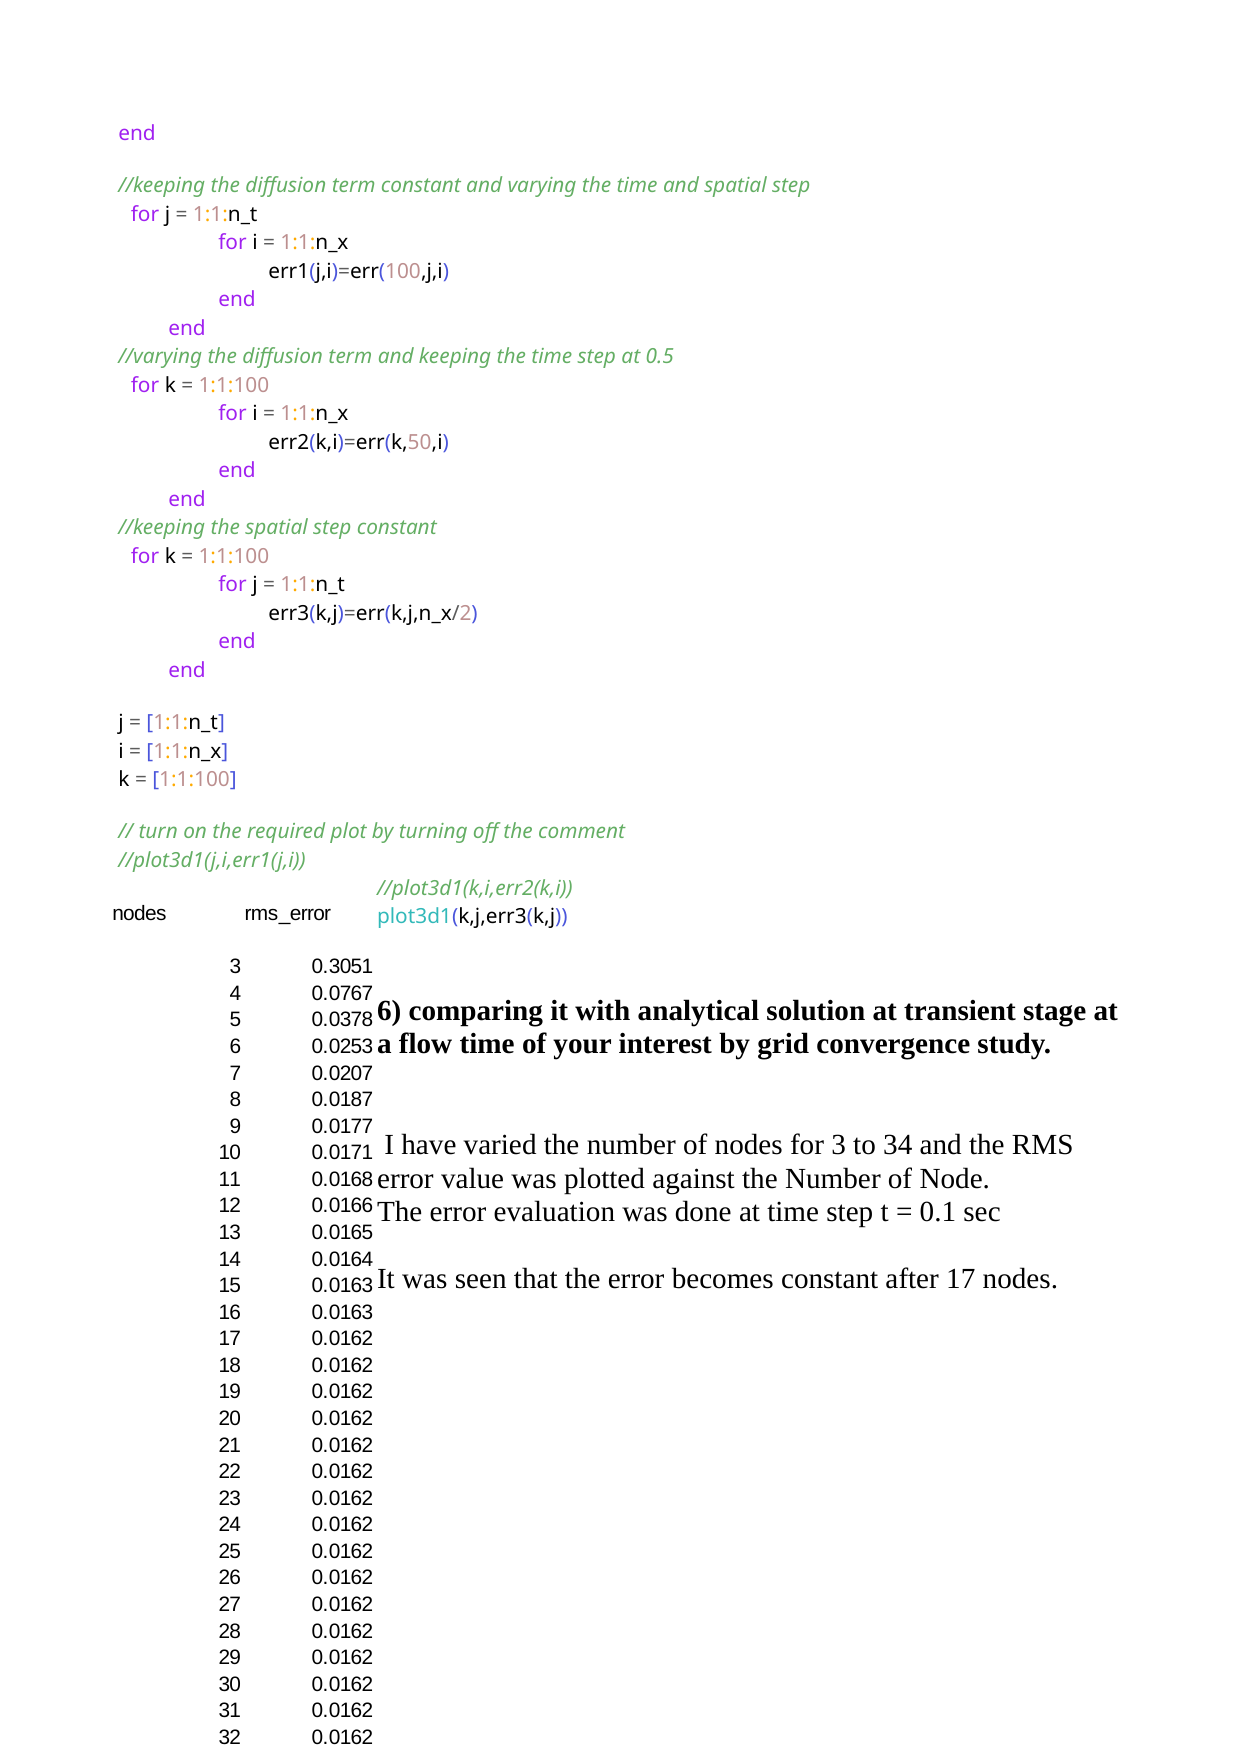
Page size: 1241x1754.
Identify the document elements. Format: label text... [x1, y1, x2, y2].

text err2(k,i)=err(k,50,i) [118, 427, 1122, 455]
text // turn on the required plot by turning off the comment [118, 816, 1122, 845]
text for k = 1:1:100 [118, 541, 1122, 569]
text plot3d1(k,j,err3(k,j)) [118, 902, 1122, 930]
text for i = 1:1:n_x [118, 398, 1122, 427]
text 6) comparing it with analytical solution at transient stage at a flow time of your interest by grid convergence study. [118, 993, 1122, 1060]
text end [118, 284, 1122, 313]
text for k = 1:1:100 [118, 370, 1122, 398]
text //varying the diffusion term and keeping the time step at 0.5 [118, 341, 1122, 370]
text //keeping the diffusion term constant and varying the time and spatial step [118, 170, 1122, 199]
text err3(k,j)=err(k,j,n_x/2) [118, 598, 1122, 627]
text It was seen that the error becomes constant after 17 nodes. [118, 1261, 1122, 1295]
text j = [1:1:n_t] [118, 707, 1122, 736]
text //plot3d1(k,i,err2(k,i)) [118, 873, 1122, 902]
text end [118, 627, 1122, 655]
text //keeping the spatial step constant [118, 512, 1122, 541]
text end [118, 118, 1122, 147]
text for j = 1:1:n_t [118, 199, 1122, 227]
text for j = 1:1:n_t [118, 569, 1122, 598]
text k = [1:1:100] [118, 764, 1122, 793]
text for i = 1:1:n_x [118, 227, 1122, 256]
text //plot3d1(j,i,err1(j,i)) [118, 845, 1122, 873]
text I have varied the number of nodes for 3 to 34 and the RMS error value was plotted against the Number of Node. [118, 1127, 1122, 1194]
text end [118, 484, 1122, 512]
text end [118, 455, 1122, 484]
text end [118, 655, 1122, 684]
text The error evaluation was done at time step t = 0.1 sec [118, 1194, 1122, 1228]
text err1(j,i)=err(100,j,i) [118, 256, 1122, 284]
text i = [1:1:n_x] [118, 736, 1122, 764]
text end [118, 313, 1122, 341]
